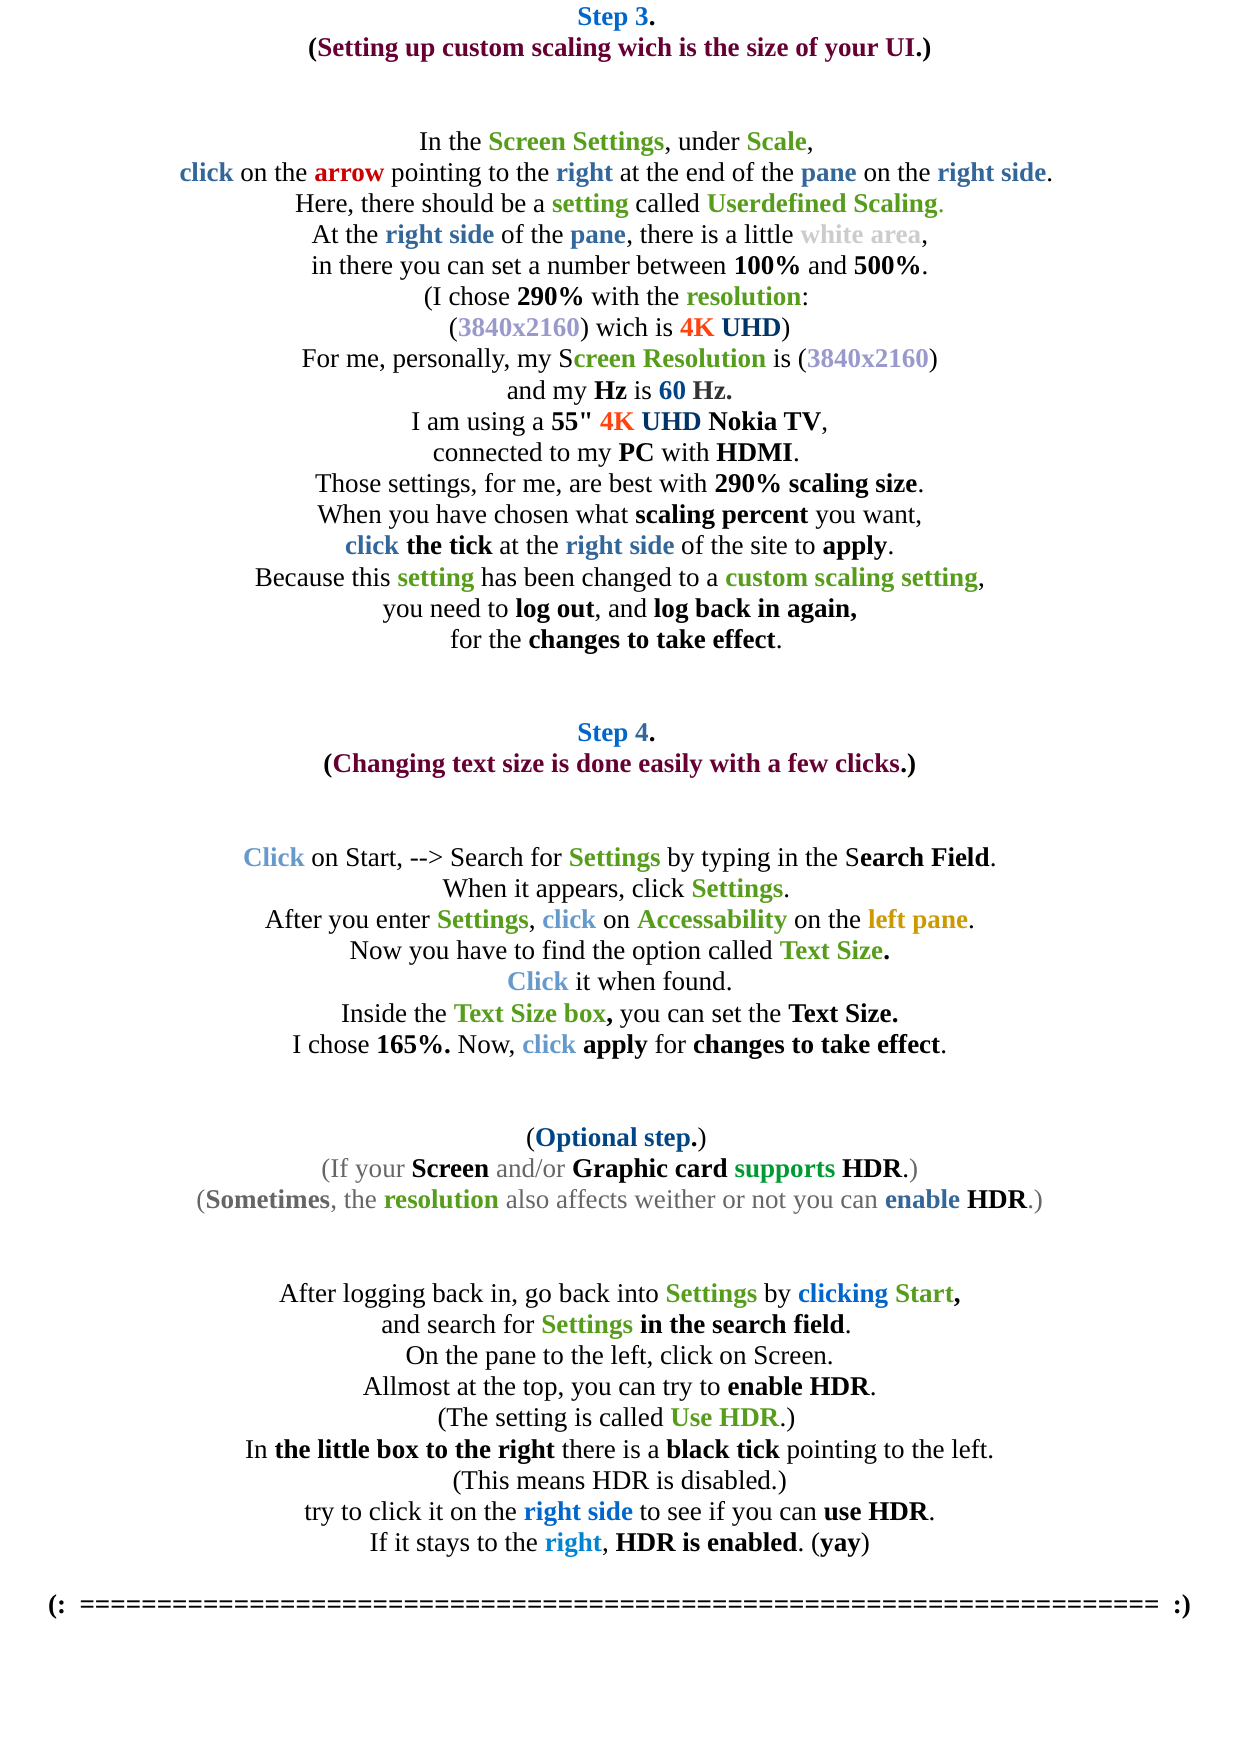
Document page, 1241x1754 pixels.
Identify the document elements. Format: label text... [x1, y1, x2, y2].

text I chose 165%. Now, click apply for changes to take effect. [34, 1028, 1205, 1059]
text connected to my PC with HDMI. [34, 436, 1205, 467]
text Here, there should be a setting called Userdefined Scaling. [34, 187, 1205, 218]
text After you enter Settings, click on Accessability on the left pane. [34, 903, 1205, 934]
text In the little box to the right there is a black tick pointing to the left. [34, 1433, 1205, 1464]
text (If your Screen and/or Graphic card supports HDR.) [34, 1152, 1205, 1183]
text Those settings, for me, are best with 290% scaling size. [34, 467, 1205, 498]
text and search for Settings in the search field. [34, 1308, 1205, 1339]
text If it stays to the right, HDR is enabled. (yay) [34, 1526, 1205, 1557]
text (This means HDR is disabled.) [34, 1464, 1205, 1495]
text you need to log out, and log back in again, [34, 592, 1205, 623]
text Inside the Text Size box, you can set the Text Size. [34, 997, 1205, 1028]
text (I chose 290% with the resolution: [34, 280, 1205, 311]
text After logging back in, go back into Settings by clicking Start, [34, 1277, 1205, 1308]
text for the changes to take effect. [34, 623, 1205, 654]
text Step 4. [34, 716, 1205, 747]
text click on the arrow pointing to the right at the end of the pane on the right side. [34, 156, 1205, 187]
text and my Hz is 60 Hz. [34, 374, 1205, 405]
text Now you have to find the option called Text Size. [34, 934, 1205, 966]
text Click it when found. [34, 966, 1205, 997]
text Step 3. [34, 0, 1205, 31]
text (: ====================================================================== :) [34, 1588, 1205, 1619]
text When you have chosen what scaling percent you want, [34, 498, 1205, 529]
text (Changing text size is done easily with a few clicks.) [34, 747, 1205, 779]
text For me, personally, my Screen Resolution is (3840x2160) [34, 343, 1205, 374]
text I am using a 55" 4K UHD Nokia TV, [34, 405, 1205, 436]
text in there you can set a number between 100% and 500%. [34, 249, 1205, 280]
text When it appears, click Settings. [34, 872, 1205, 903]
text On the pane to the left, click on Screen. [34, 1339, 1205, 1370]
text (Setting up custom scaling wich is the size of your UI.) [34, 31, 1205, 62]
text (The setting is called Use HDR.) [34, 1402, 1205, 1433]
text Allmost at the top, you can try to enable HDR. [34, 1370, 1205, 1402]
text (3840x2160) wich is 4K UHD) [34, 311, 1205, 343]
text try to click it on the right side to see if you can use HDR. [34, 1495, 1205, 1526]
text Because this setting has been changed to a custom scaling setting, [34, 561, 1205, 592]
text (Optional step.) [34, 1121, 1205, 1152]
text (Sometimes, the resolution also affects weither or not you can enable HDR.) [34, 1183, 1205, 1215]
text At the right side of the pane, there is a little white area, [34, 218, 1205, 249]
text Click on Start, --> Search for Settings by typing in the Search Field. [34, 841, 1205, 872]
text click the tick at the right side of the site to apply. [34, 529, 1205, 561]
text In the Screen Settings, under Scale, [34, 124, 1205, 156]
